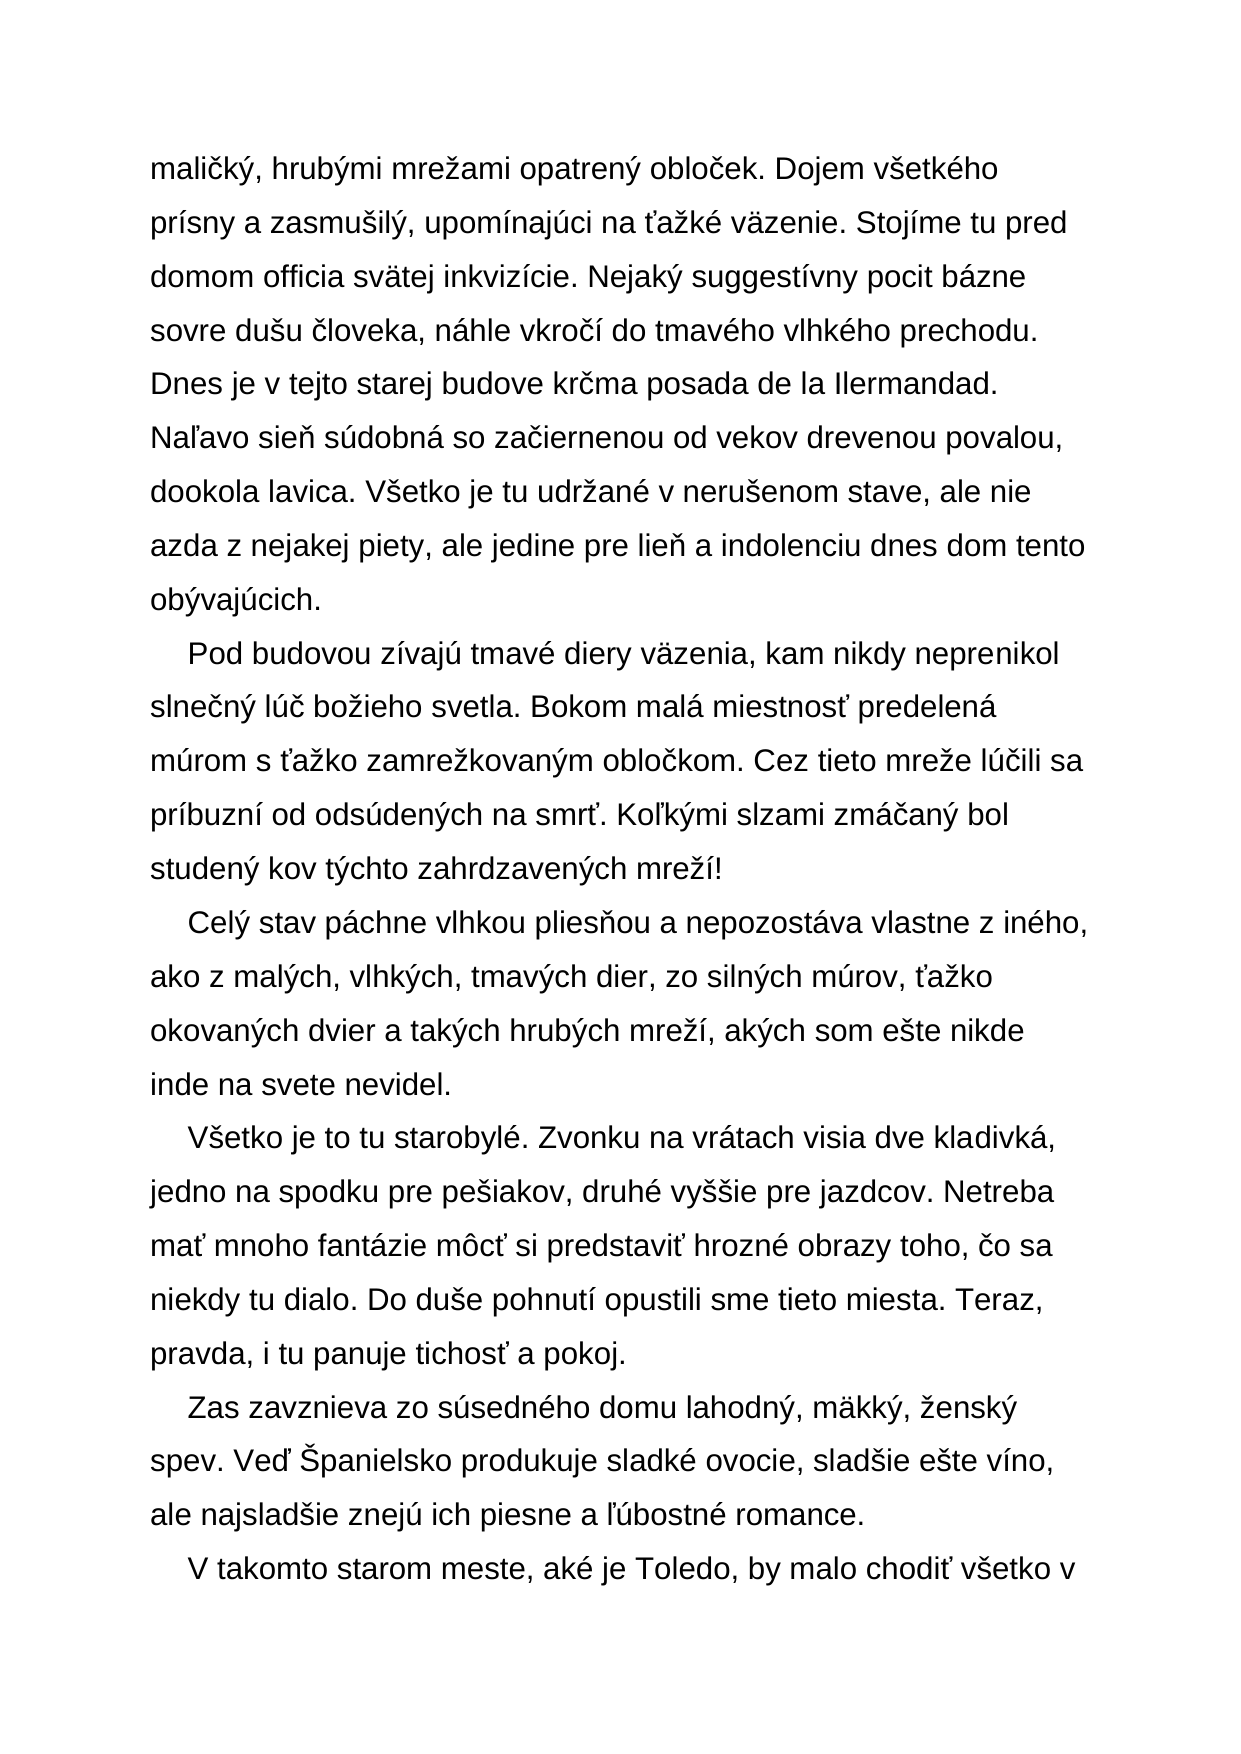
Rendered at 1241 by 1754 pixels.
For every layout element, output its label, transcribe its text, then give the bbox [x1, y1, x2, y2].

text Všetko je to tu starobylé. Zvonku na vrátach visia dve kla­divká, jedno na spodku pre pešiakov, druhé vyššie pre jazdcov. Netreba mať mnoho fantázie môcť si predstaviť hrozné obrazy toho, čo sa niekdy tu dialo. Do duše pohnutí opustili sme tieto miesta. Teraz, pravda, i tu panuje tichosť a pokoj. [150, 1119, 1091, 1371]
text Zas zavznieva zo súsedného domu lahodný, mäkký, ženský spev. Veď Španielsko produkuje sladké ovocie, sladšie ešte víno, ale najsladšie znejú ich piesne a ľúbostné romance. [150, 1389, 1091, 1532]
text Pod budovou zívajú tmavé diery väzenia, kam nikdy nepre­nikol slnečný lúč božieho svetla. Bokom malá miestnosť predelená múrom s ťažko zamrežkovaným obločkom. Cez tieto mreže lúčili sa príbuzní od odsúdených na smrť. Koľkými slzami zmáčaný bol studený kov týchto zahrdzavených mreží! [150, 635, 1091, 886]
text Celý stav páchne vlhkou pliesňou a nepozostáva vlastne z iného, ako z malých, vlhkých, tmavých dier, zo silných múrov, ťažko okovaných dvier a takých hrubých mreží, akých som ešte nikde inde na svete nevidel. [150, 904, 1091, 1101]
text maličký, hrubými mrežami opatrený obloček. Dojem všetkého prísny a zasmušilý, upomínajúci na ťažké väzenie. Stojíme tu pred domom officia svätej inkvizície. Nejaký suggestívny pocit bázne sovre dušu človeka, náhle vkročí do tmavého vlhkého prechodu. Dnes je v tejto starej budove krčma posada de la Ilermandad. Naľavo sieň súdobná so začiernenou od vekov drevenou povalou, dookola lavica. Všetko je tu udržané v nerušenom stave, ale nie azda z nejakej piety, ale jedine pre lieň a indolenciu dnes dom tento obývajúcich. [150, 150, 1091, 617]
text V takomto starom meste, aké je Toledo, by malo chodiť všetko v [150, 1550, 1091, 1586]
